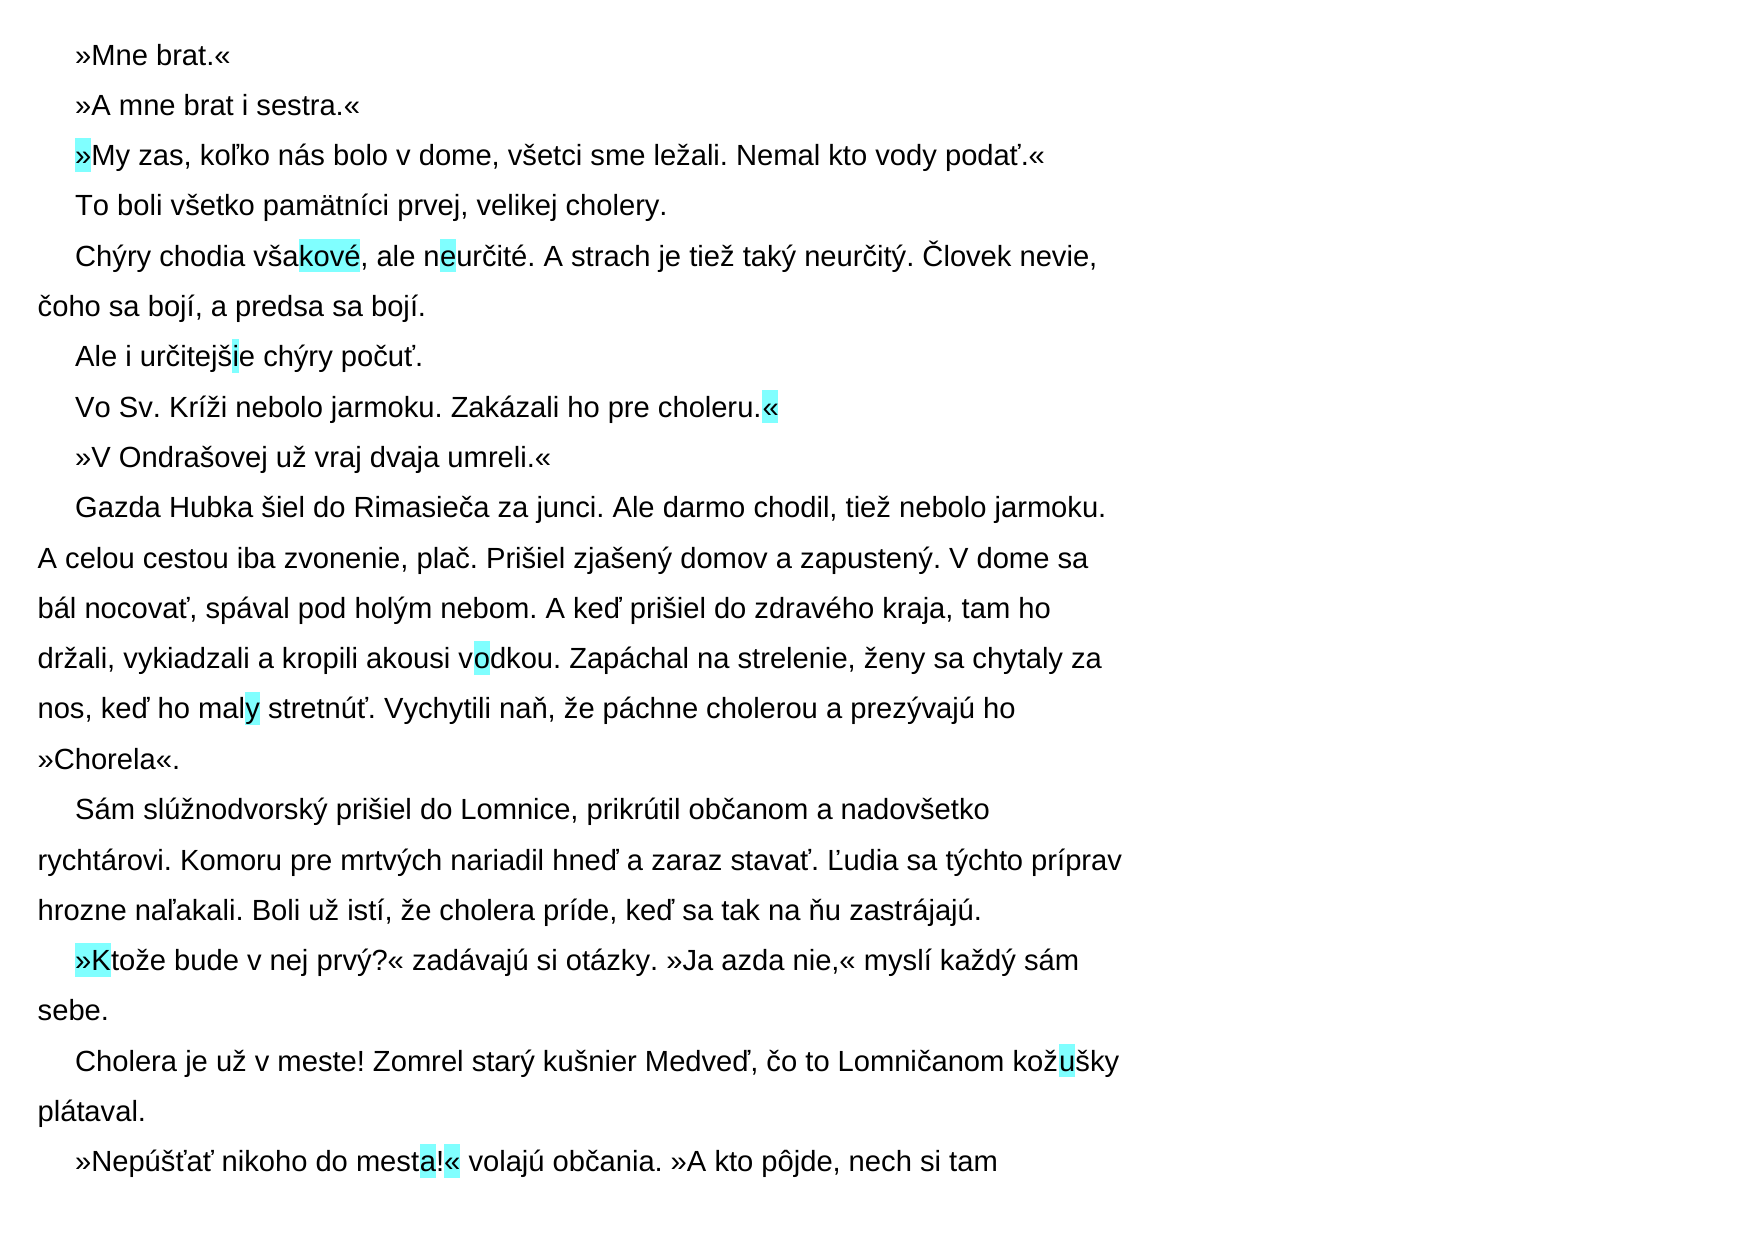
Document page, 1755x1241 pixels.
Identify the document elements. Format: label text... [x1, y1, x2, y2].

text »Ktože bude v nej prvý?« zadávajú si otázky. »Ja azda nie,« myslí každý sám sebe. [37, 943, 1130, 1027]
text Vo Sv. Kríži nebolo jarmoku. Zakázali ho pre choleru.« [37, 390, 1130, 423]
text Chýry chodia všakové, ale neurčité. A strach je tiež taký neurčitý. Človek nevie, čoho sa bojí, a predsa sa bojí. [37, 239, 1130, 323]
text Sám slúžnodvorský prišiel do Lomnice, prikrútil občanom a nadovšetko rychtárovi. Komoru pre mrtvých nariadil hneď a zaraz stavať. Ľudia sa týchto príprav hrozne naľakali. Boli už istí, že cholera príde, keď sa tak na ňu zastrájajú. [37, 792, 1130, 926]
text To boli všetko pamätníci prvej, velikej cholery. [37, 188, 1130, 222]
text Gazda Hubka šiel do Rimasieča za junci. Ale darmo chodil, tiež nebolo jarmoku. A celou cestou iba zvonenie, plač. Prišiel zjašený domov a zapustený. V dome sa bál nocovať, spával pod holým nebom. A keď prišiel do zdravého kraja, tam ho držali, vykiadzali a kropili akousi vodkou. Zapáchal na strelenie, ženy sa chytaly za nos, keď ho maly stretnúť. Vychytili naň, že páchne cholerou a prezývajú ho »Chorela«. [37, 490, 1130, 775]
text »My zas, koľko nás bolo v dome, všetci sme ležali. Nemal kto vody podať.« [37, 138, 1130, 172]
text »V Ondrašovej už vraj dvaja umreli.« [37, 440, 1130, 473]
text »Mne brat.« [37, 37, 1130, 71]
text »Nepúšťať nikoho do mesta!« volajú občania. »A kto pôjde, nech si tam [37, 1144, 1130, 1178]
text Ale i určitejšie chýry počuť. [37, 339, 1130, 373]
text »A mne brat i sestra.« [37, 88, 1130, 121]
text Cholera je už v meste! Zomrel starý kušnier Medveď, čo to Lomničanom kožušky plátaval. [37, 1044, 1130, 1128]
